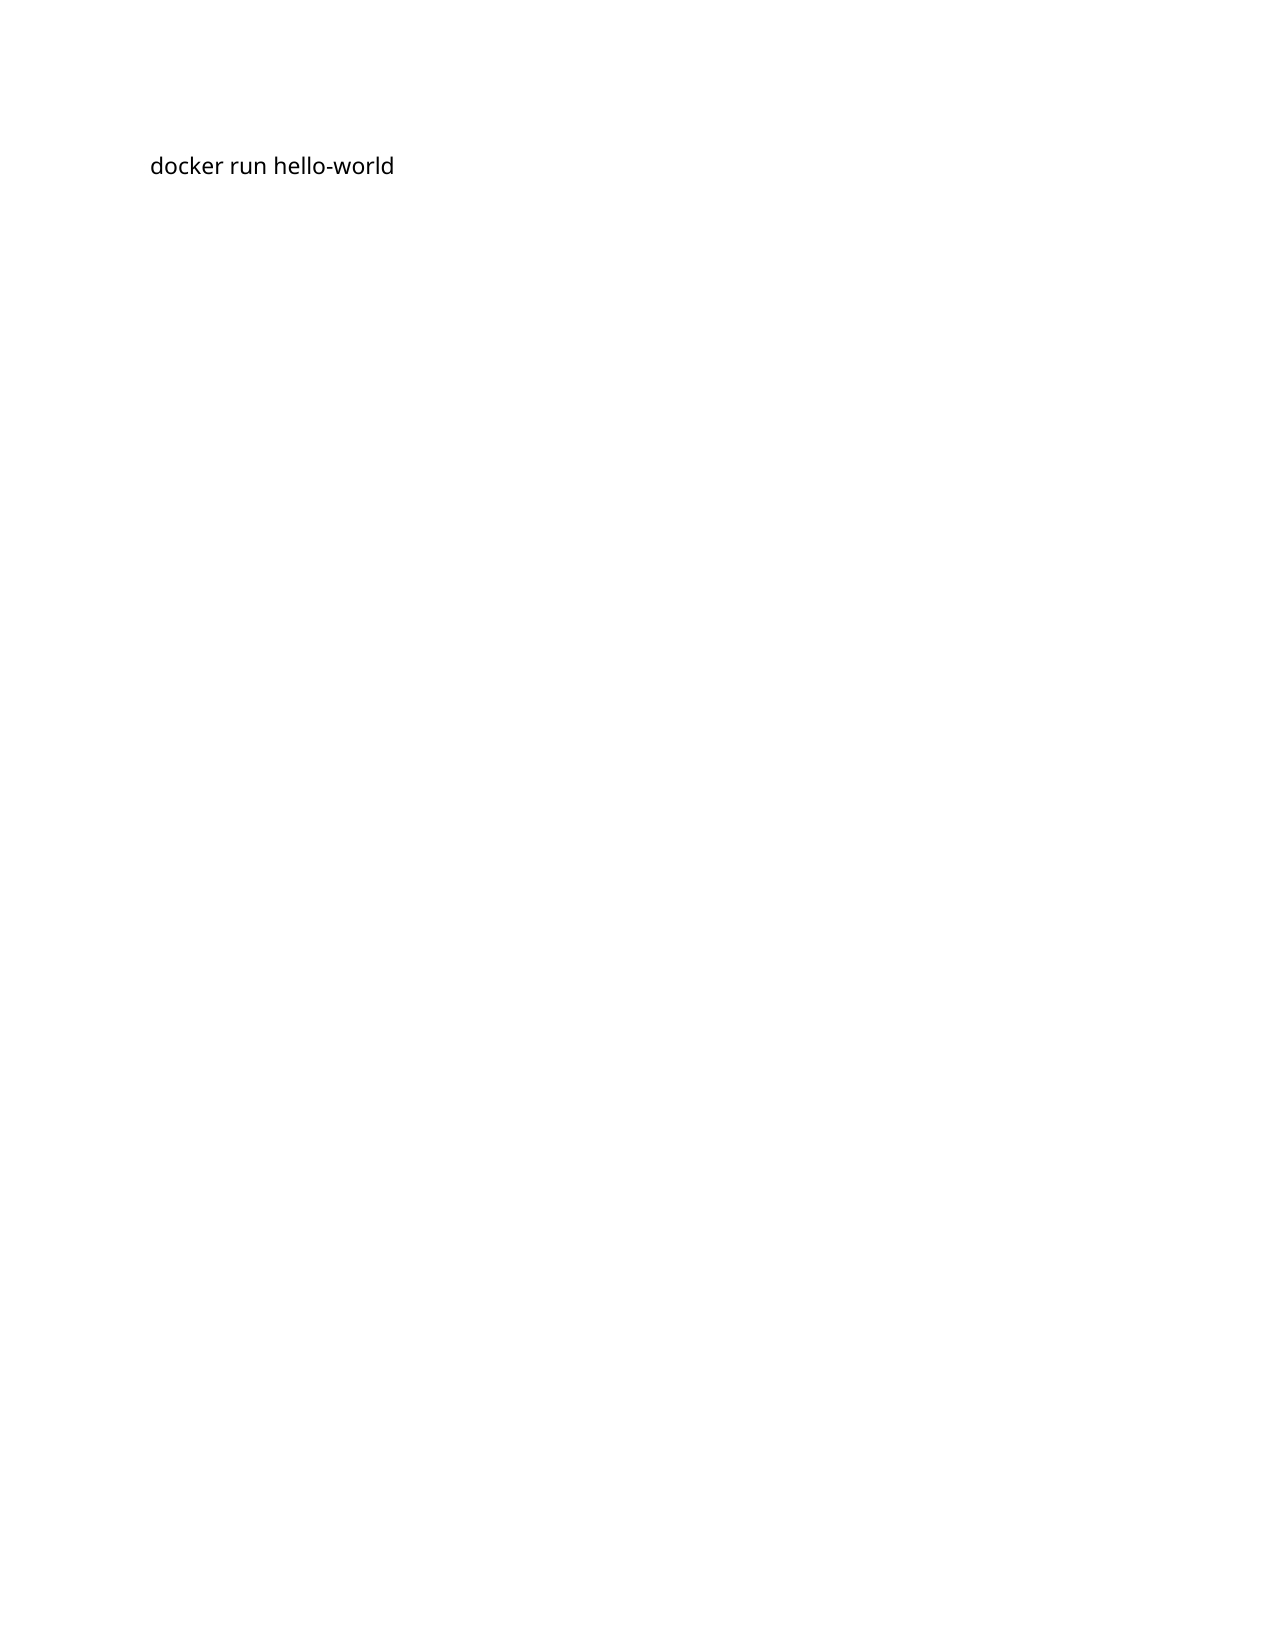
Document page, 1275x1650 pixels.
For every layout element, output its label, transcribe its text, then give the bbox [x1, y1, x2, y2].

text docker run hello-world [150, 150, 1125, 181]
